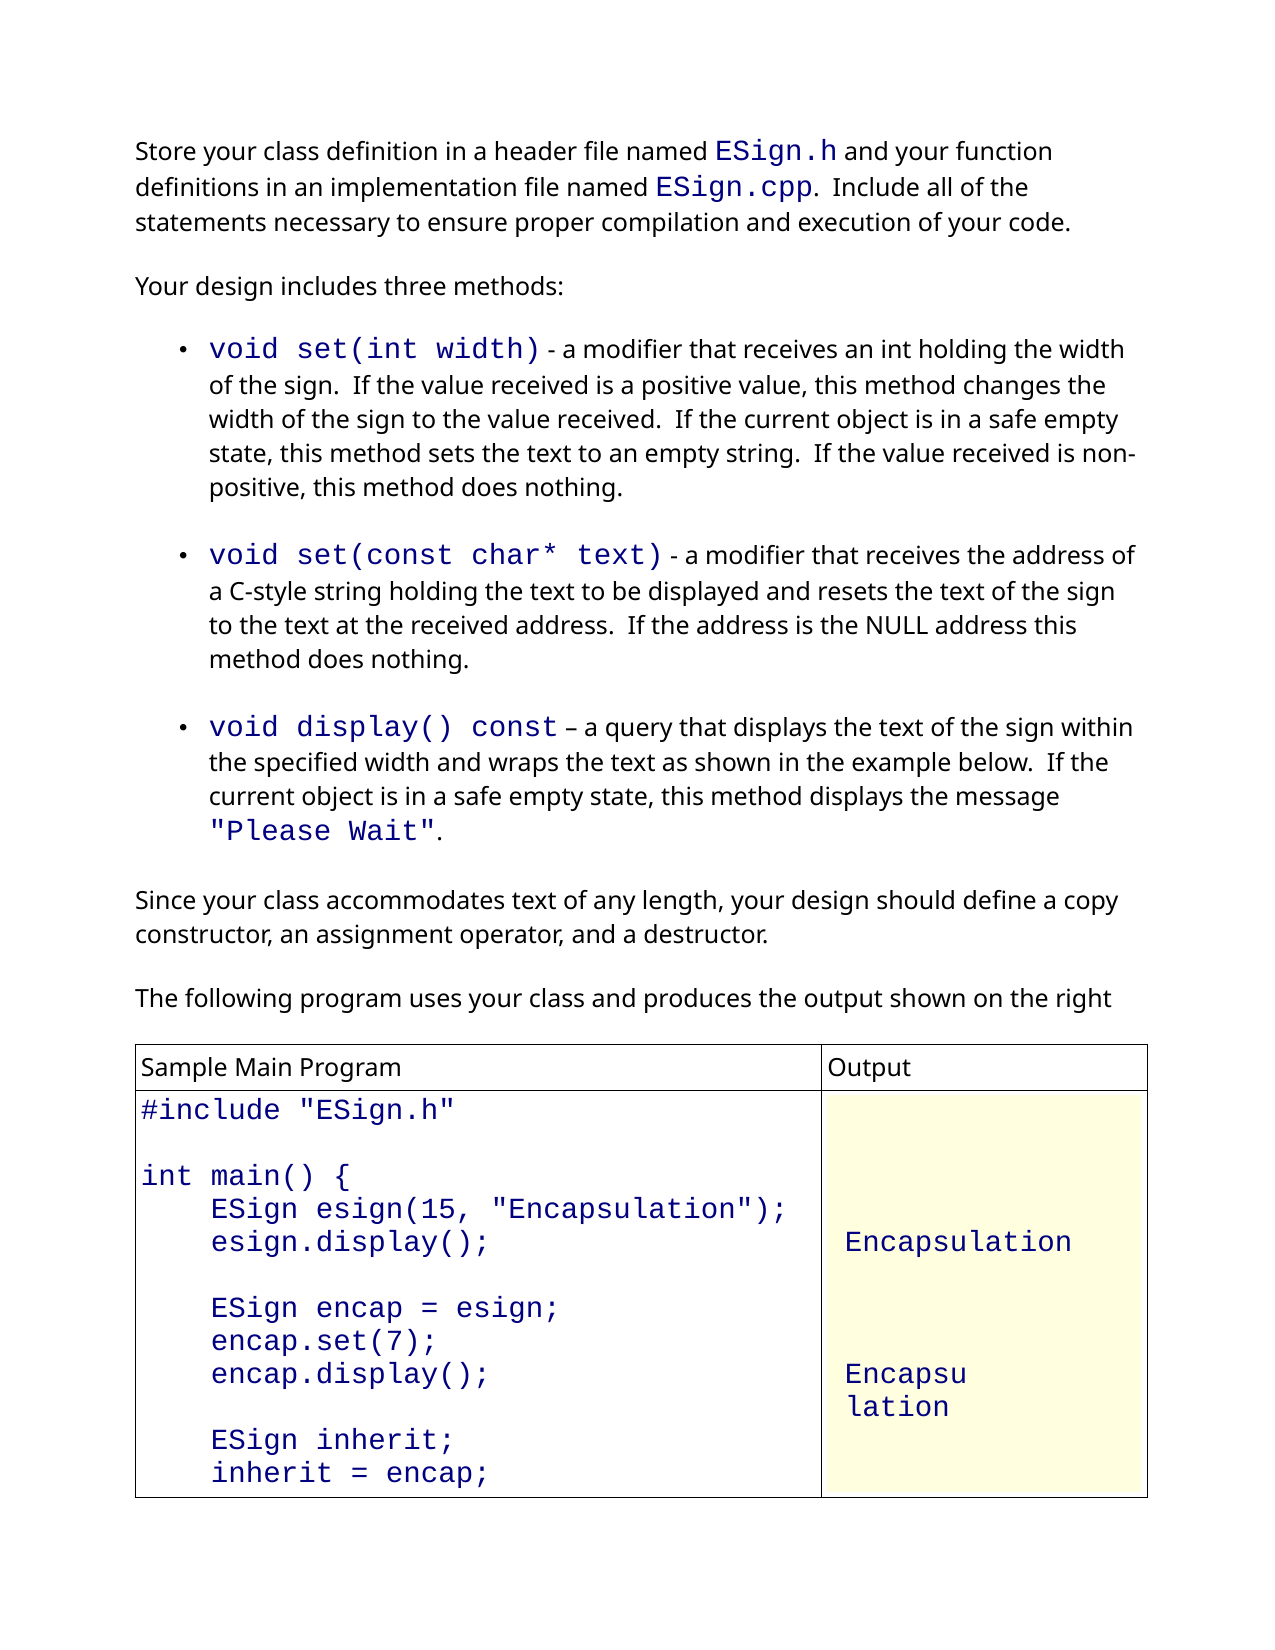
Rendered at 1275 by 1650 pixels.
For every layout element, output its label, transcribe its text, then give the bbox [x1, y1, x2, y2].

table_cell Encapsulation Encapsu lation [822, 1091, 1147, 1497]
table_header Sample Main Program [136, 1045, 821, 1089]
table_header Output [822, 1045, 1147, 1089]
table_header Store your class definition in a header file named ESign.h and your function definitions in an implementation file named ESign.cpp. Include all of the statements necessary to ensure proper compilation and execution of your code. Your design includes three methods: void set(int width) - a modifier that receives an int holding the width of the sign. If the value received is a positive value, this method changes the width of the sign to the value received. If the current object is in a safe empty state, this method sets the text to an empty string. If the value received is non-positive, this method does nothing. void set(const char* text) - a modifier that receives the address of a C-style string holding the text to be displayed and resets the text of the sign to the text at the received address. If the address is the NULL address this method does nothing. void display() const – a query that displays the text of the sign within the specified width and wraps the text as shown in the example below. If the current object is in a safe empty state, this method displays the message "Please Wait". Since your class accommodates text of any length, your design should define a copy constructor, an assignment operator, and a destructor. The following program uses your class and produces the output shown on the right [119, 118, 1162, 1513]
table_cell #include "ESign.h" int main() { ESign esign(15, "Encapsulation"); esign.display(); ESign encap = esign; encap.set(7); encap.display(); ESign inherit; inherit = encap; [136, 1091, 821, 1497]
